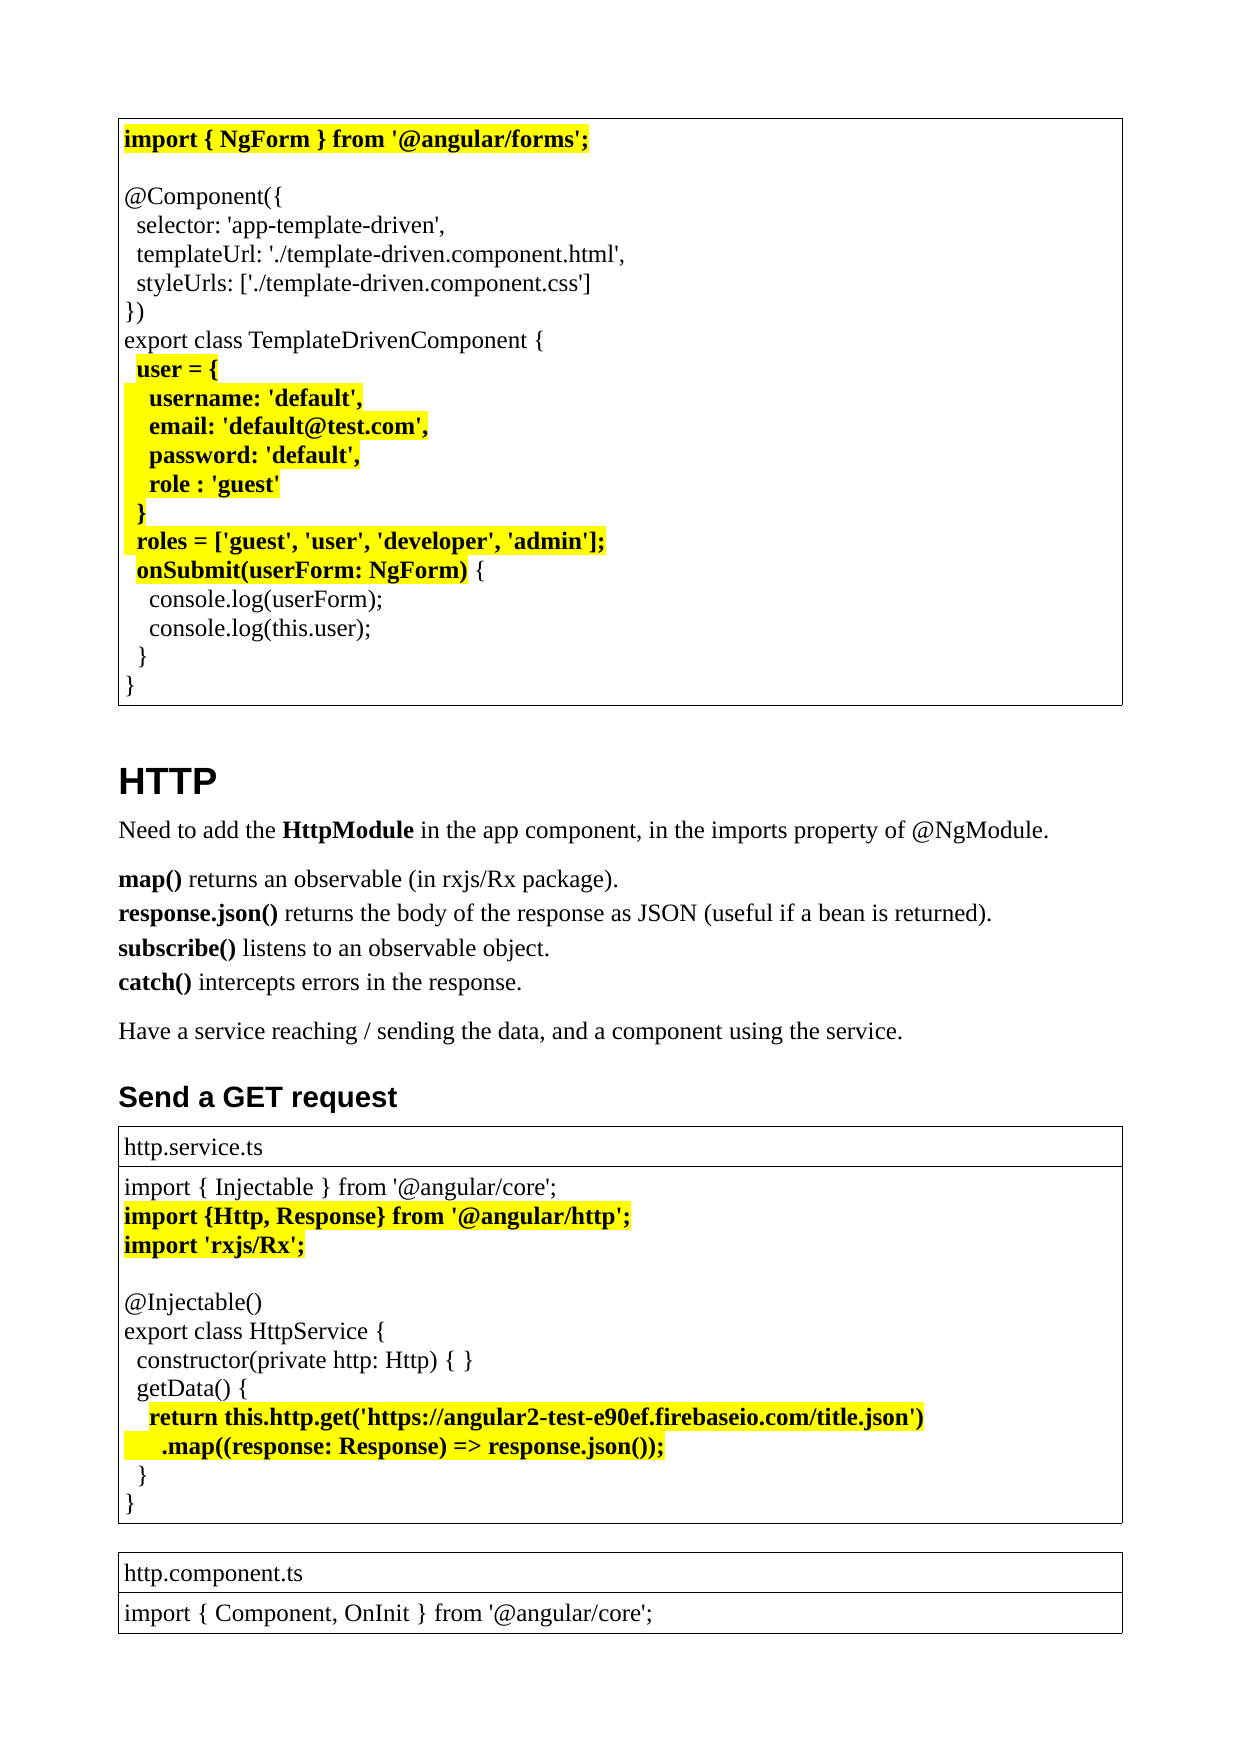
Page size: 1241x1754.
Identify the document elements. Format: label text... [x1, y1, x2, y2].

text Need to add the HttpModule in the app component, in the imports property of @NgModule. [118, 815, 1122, 843]
subtitle Send a GET request [118, 1080, 1122, 1114]
table_header http.component.ts [119, 1553, 1122, 1592]
text map() returns an observable (in rxjs/Rx package). response.json() returns the body of the response as JSON (useful if a bean is returned). subscribe() listens to an observable object. catch() intercepts errors in the response. [118, 864, 1122, 996]
subtitle HTTP [118, 758, 1122, 802]
text Have a service reaching / sending the data, and a component using the service. [118, 1016, 1122, 1045]
table_header http.service.ts [119, 1127, 1122, 1166]
table_cell import { NgForm } from '@angular/forms'; @Component({ selector: 'app-template-driven', templateUrl: './template-driven.component.html', styleUrls: ['./template-driven.component.css'] }) export class TemplateDrivenComponent { user = { username: 'default', email: 'default@test.com', password: 'default', role : 'guest' } roles = ['guest', 'user', 'developer', 'admin']; onSubmit(userForm: NgForm) { console.log(userForm); console.log(this.user); } } [119, 119, 1122, 705]
table_cell import { Injectable } from '@angular/core'; import {Http, Response} from '@angular/http'; import 'rxjs/Rx'; @Injectable() export class HttpService { constructor(private http: Http) { } getData() { return this.http.get('https://angular2-test-e90ef.firebaseio.com/title.json') .map((response: Response) => response.json()); } } [119, 1167, 1122, 1523]
table_cell import { Component, OnInit } from '@angular/core'; [119, 1593, 1122, 1632]
